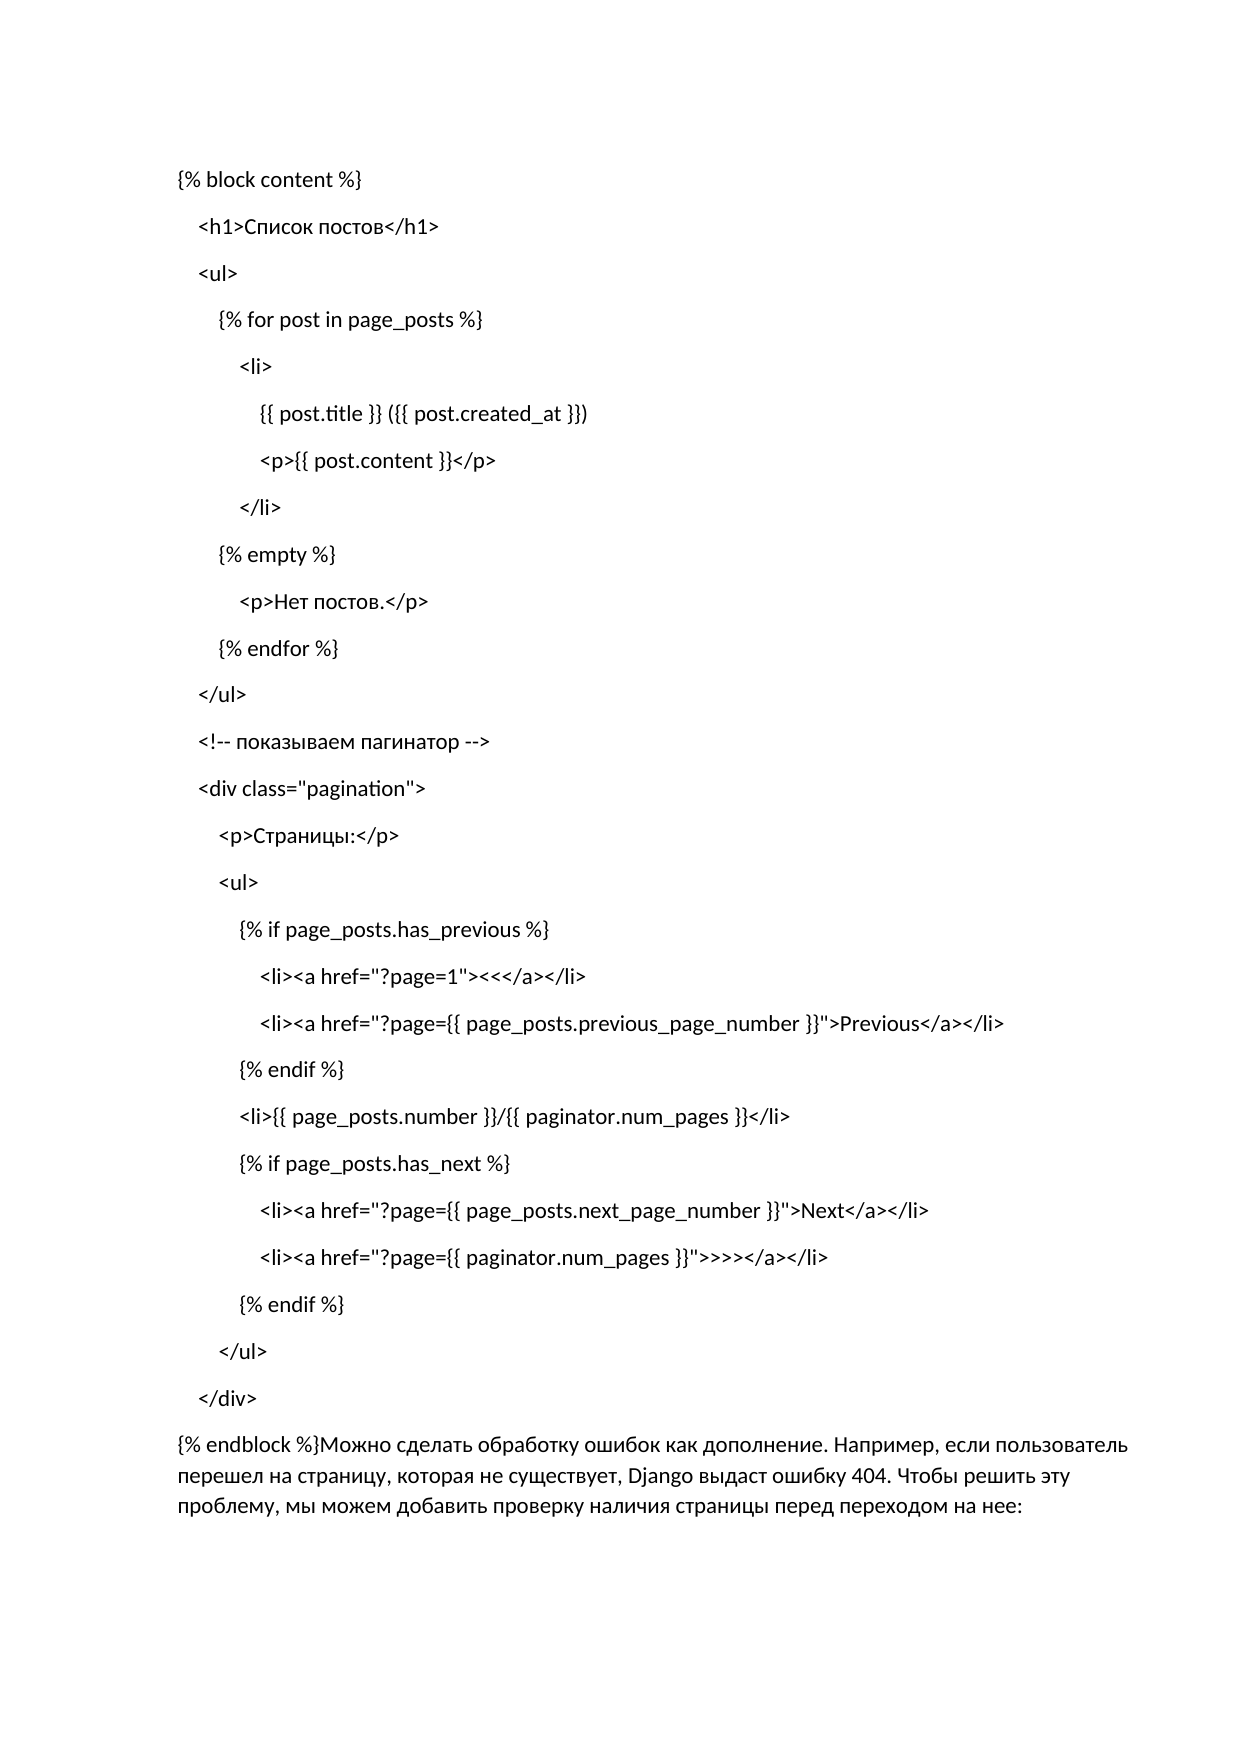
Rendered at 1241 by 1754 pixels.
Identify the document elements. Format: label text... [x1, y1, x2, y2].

text <p>Нет постов.</p> [177, 587, 1152, 615]
text <li><a href="?page={{ page_posts.next_page_number }}">Next</a></li> [177, 1196, 1152, 1224]
text {{ post.title }} ({{ post.created_at }}) [177, 399, 1152, 427]
text <li><a href="?page={{ paginator.num_pages }}">>>></a></li> [177, 1243, 1152, 1271]
text {% if page_posts.has_previous %} [177, 915, 1152, 943]
text <li><a href="?page={{ page_posts.previous_page_number }}">Previous</a></li> [177, 1009, 1152, 1037]
text {% endif %} [177, 1290, 1152, 1318]
text <!-- показываем пагинатор --> [177, 727, 1152, 756]
text <ul> [177, 868, 1152, 896]
text </li> [177, 493, 1152, 521]
text </ul> [177, 681, 1152, 709]
text {% endblock %}Можно сделать обработку ошибок как дополнение. Например, если пользователь перешел на страницу, которая не существует, Django выдаст ошибку 404. Чтобы решить эту проблему, мы можем добавить проверку наличия страницы перед переходом на нее: [177, 1431, 1152, 1519]
text </div> [177, 1384, 1152, 1412]
text {% empty %} [177, 540, 1152, 568]
text <p>{{ post.content }}</p> [177, 446, 1152, 474]
text <div class="pagination"> [177, 774, 1152, 802]
text {% endif %} [177, 1056, 1152, 1084]
text <p>Страницы:</p> [177, 821, 1152, 849]
text {% block content %} [177, 165, 1152, 193]
text <li><a href="?page=1"><<</a></li> [177, 962, 1152, 990]
text <li>{{ page_posts.number }}/{{ paginator.num_pages }}</li> [177, 1102, 1152, 1131]
text {% for post in page_posts %} [177, 306, 1152, 334]
text {% if page_posts.has_next %} [177, 1149, 1152, 1177]
text {% endfor %} [177, 634, 1152, 662]
text <li> [177, 352, 1152, 381]
text </ul> [177, 1337, 1152, 1365]
text <ul> [177, 259, 1152, 287]
text <h1>Список постов</h1> [177, 212, 1152, 240]
